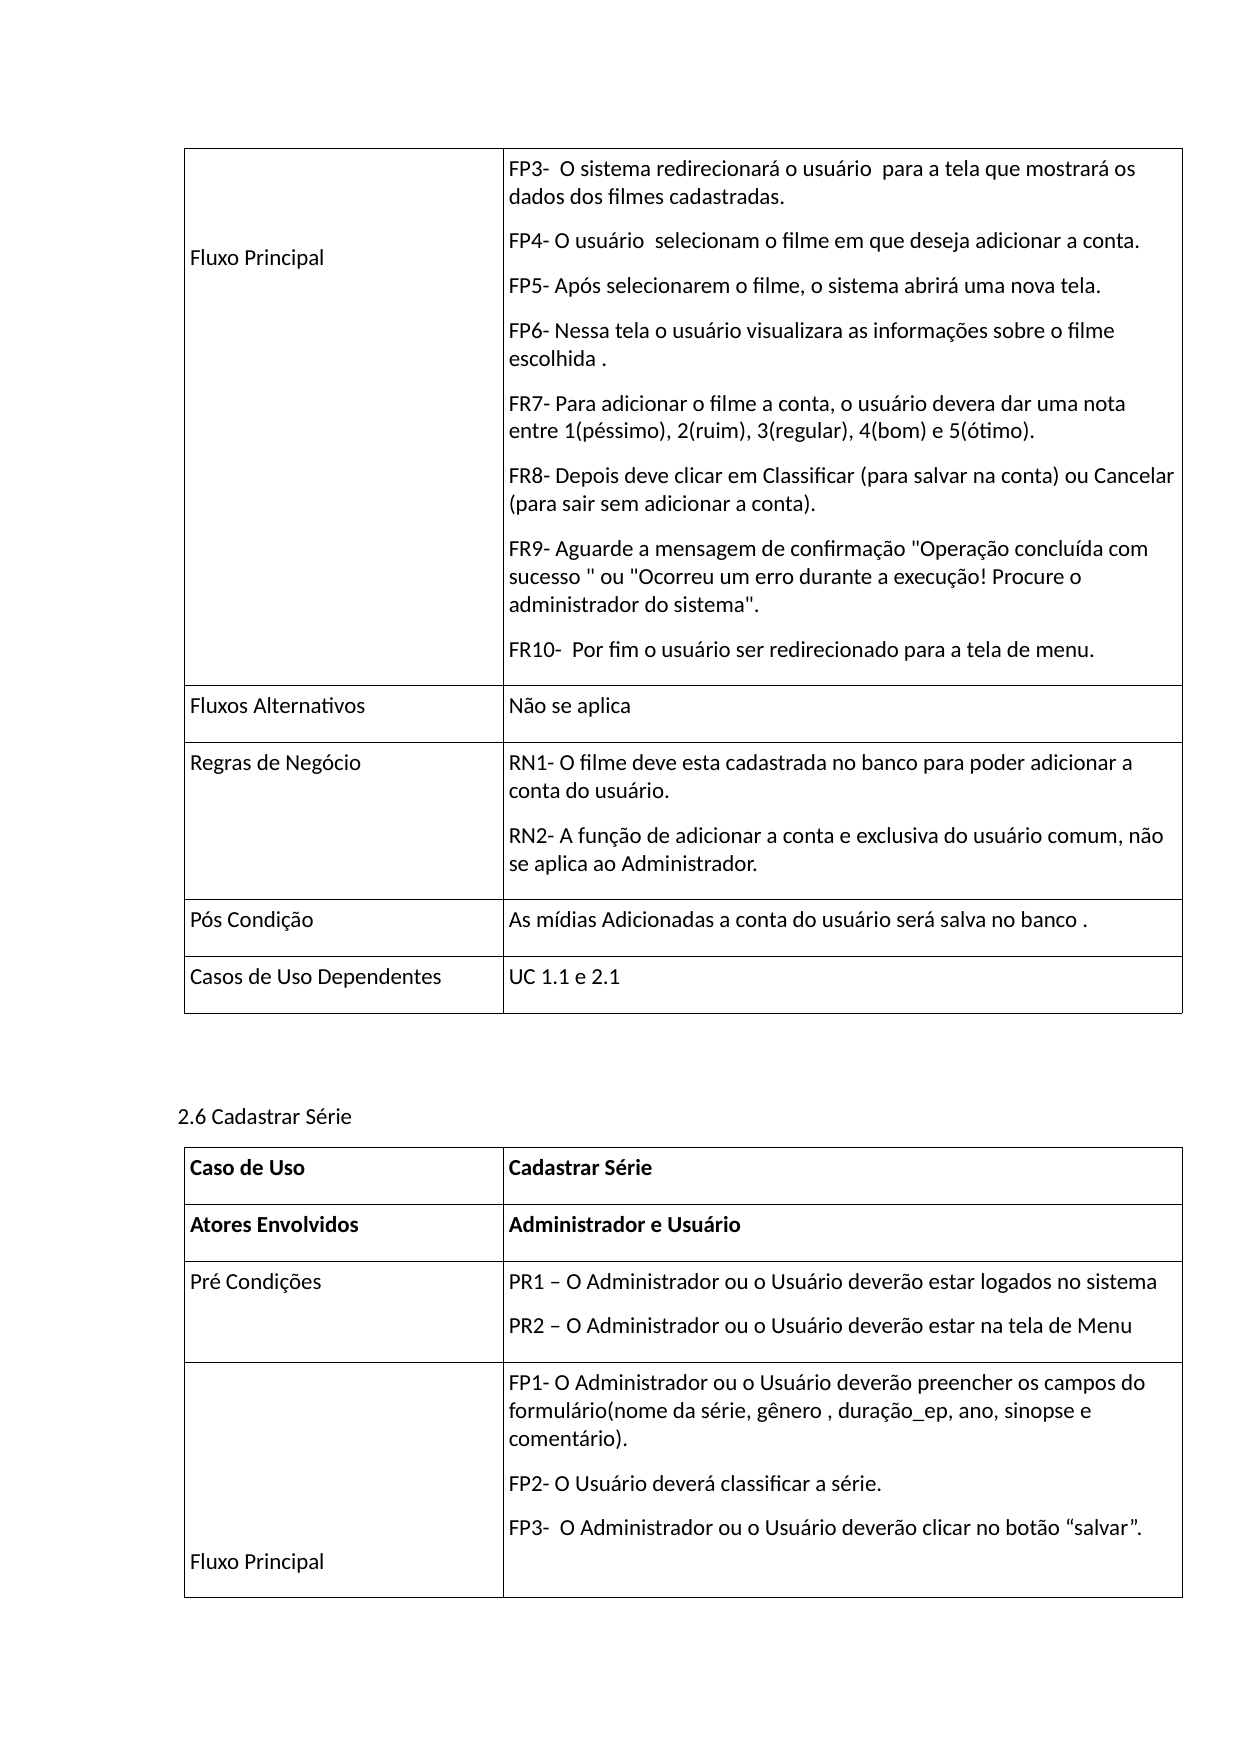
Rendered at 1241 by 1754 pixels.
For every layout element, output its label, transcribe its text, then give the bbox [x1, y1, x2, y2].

table_cell Regras de Negócio [185, 743, 503, 899]
table_cell As mídias Adicionadas a conta do usuário será salva no banco . [504, 900, 1182, 956]
table_header Caso de Uso [185, 1148, 503, 1204]
table_cell Casos de Uso Dependentes [185, 957, 503, 1013]
table_cell FP3- O sistema redirecionará o usuário para a tela que mostrará os dados dos filmes cadastradas. FP4- O usuário selecionam o filme em que deseja adicionar a conta. FP5- Após selecionarem o filme, o sistema abrirá uma nova tela. FP6- Nessa tela o usuário visualizara as informações sobre o filme escolhida . FR7- Para adicionar o filme a conta, o usuário devera dar uma nota entre 1(péssimo), 2(ruim), 3(regular), 4(bom) e 5(ótimo). FR8- Depois deve clicar em Classificar (para salvar na conta) ou Cancelar (para sair sem adicionar a conta). FR9- Aguarde a mensagem de confirmação "Operação concluída com sucesso " ou "Ocorreu um erro durante a execução! Procure o administrador do sistema". FR10- Por fim o usuário ser redirecionado para a tela de menu. [504, 149, 1182, 685]
table_cell Atores Envolvidos [185, 1205, 503, 1261]
subtitle 2.6 Cadastrar Série [177, 1102, 1063, 1131]
table_cell Pós Condição [185, 900, 503, 956]
table_cell RN1- O filme deve esta cadastrada no banco para poder adicionar a conta do usuário. RN2- A função de adicionar a conta e exclusiva do usuário comum, não se aplica ao Administrador. [504, 743, 1182, 899]
table_cell Não se aplica [504, 686, 1182, 742]
table_cell Fluxo Principal [185, 1363, 503, 1597]
table_cell Fluxo Principal [185, 149, 503, 685]
table_header Cadastrar Série [504, 1148, 1182, 1204]
table_cell FP1- O Administrador ou o Usuário deverão preencher os campos do formulário(nome da série, gênero , duração_ep, ano, sinopse e comentário). FP2- O Usuário deverá classificar a série. FP3- O Administrador ou o Usuário deverão clicar no botão “salvar”. [504, 1363, 1182, 1597]
table_cell Administrador e Usuário [504, 1205, 1182, 1261]
table_cell Pré Condições [185, 1262, 503, 1362]
table_cell UC 1.1 e 2.1 [504, 957, 1182, 1013]
table_cell Fluxos Alternativos [185, 686, 503, 742]
table_cell PR1 – O Administrador ou o Usuário deverão estar logados no sistema PR2 – O Administrador ou o Usuário deverão estar na tela de Menu [504, 1262, 1182, 1362]
